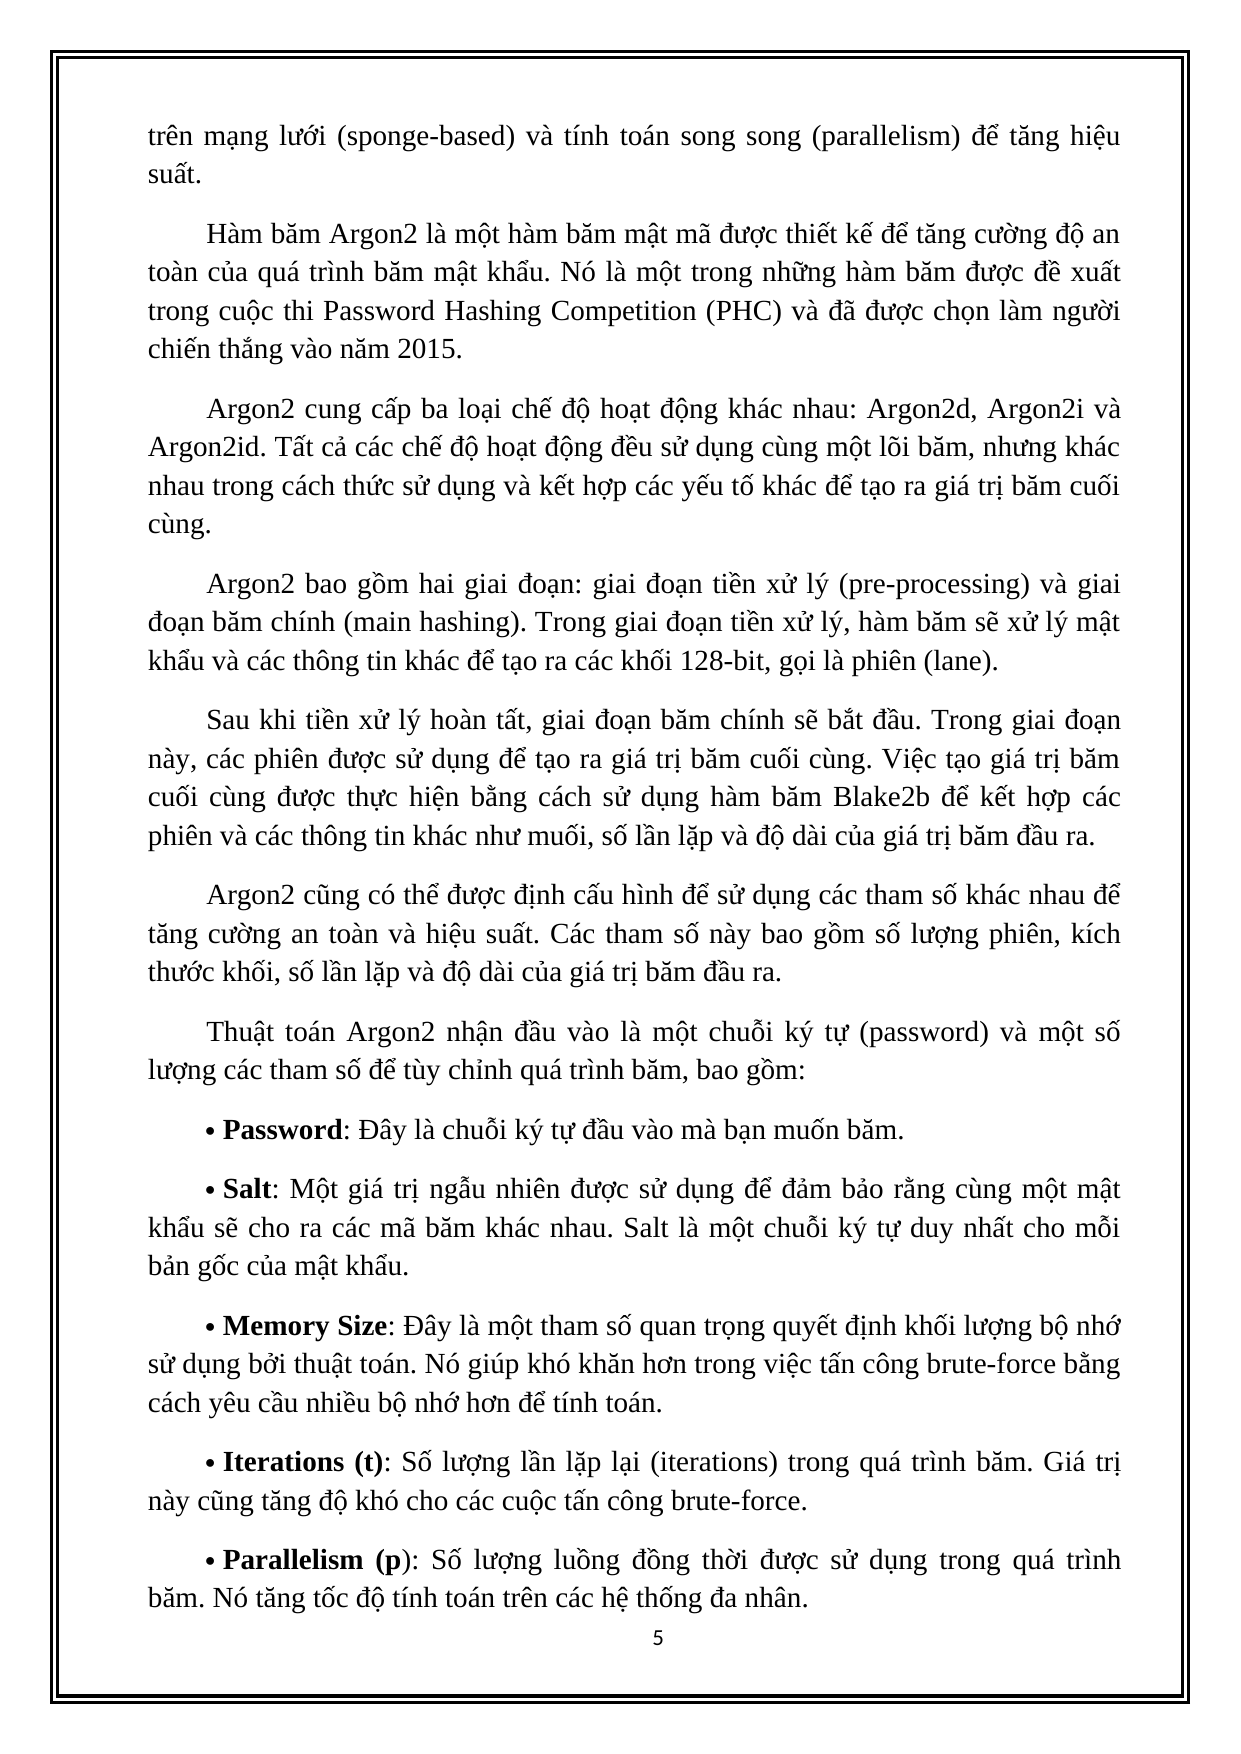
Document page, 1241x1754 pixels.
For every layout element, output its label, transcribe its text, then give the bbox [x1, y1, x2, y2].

text Thuật toán Argon2 nhận đầu vào là một chuỗi ký tự (password) và một số lượng các tham số để tùy chỉnh quá trình băm, bao gồm: [148, 1014, 1122, 1086]
text Hàm băm Argon2 là một hàm băm mật mã được thiết kế để tăng cường độ an toàn của quá trình băm mật khẩu. Nó là một trong những hàm băm được đề xuất trong cuộc thi Password Hashing Competition (PHC) và đã được chọn làm người chiến thắng vào năm 2015. [148, 216, 1122, 365]
list Memory Size: Đây là một tham số quan trọng quyết định khối lượng bộ nhớ sử dụng bởi thuật toán. Nó giúp khó khăn hơn trong việc tấn công brute-force bằng cách yêu cầu nhiều bộ nhớ hơn để tính toán. [148, 1308, 1122, 1418]
text Sau khi tiền xử lý hoàn tất, giai đoạn băm chính sẽ bắt đầu. Trong giai đoạn này, các phiên được sử dụng để tạo ra giá trị băm cuối cùng. Việc tạo giá trị băm cuối cùng được thực hiện bằng cách sử dụng hàm băm Blake2b để kết hợp các phiên và các thông tin khác như muối, số lần lặp và độ dài của giá trị băm đầu ra. [148, 702, 1122, 852]
text Argon2 cũng có thể được định cấu hình để sử dụng các tham số khác nhau để tăng cường an toàn và hiệu suất. Các tham số này bao gồm số lượng phiên, kích thước khối, số lần lặp và độ dài của giá trị băm đầu ra. [148, 877, 1122, 988]
list Salt: Một giá trị ngẫu nhiên được sử dụng để đảm bảo rằng cùng một mật khẩu sẽ cho ra các mã băm khác nhau. Salt là một chuỗi ký tự duy nhất cho mỗi bản gốc của mật khẩu. [148, 1171, 1122, 1282]
list Iterations (t): Số lượng lần lặp lại (iterations) trong quá trình băm. Giá trị này cũng tăng độ khó cho các cuộc tấn công brute-force. [148, 1444, 1122, 1516]
text Argon2 cung cấp ba loại chế độ hoạt động khác nhau: Argon2d, Argon2i và Argon2id. Tất cả các chế độ hoạt động đều sử dụng cùng một lõi băm, nhưng khác nhau trong cách thức sử dụng và kết hợp các yếu tố khác để tạo ra giá trị băm cuối cùng. [148, 391, 1122, 540]
text trên mạng lưới (sponge-based) và tính toán song song (parallelism) để tăng hiệu suất. [148, 118, 1122, 190]
text Argon2 bao gồm hai giai đoạn: giai đoạn tiền xử lý (pre-processing) và giai đoạn băm chính (main hashing). Trong giai đoạn tiền xử lý, hàm băm sẽ xử lý mật khẩu và các thông tin khác để tạo ra các khối 128-bit, gọi là phiên (lane). [148, 566, 1122, 677]
list Parallelism (p): Số lượng luồng đồng thời được sử dụng trong quá trình băm. Nó tăng tốc độ tính toán trên các hệ thống đa nhân. [148, 1542, 1122, 1614]
list Password: Đây là chuỗi ký tự đầu vào mà bạn muốn băm. [148, 1112, 1122, 1145]
